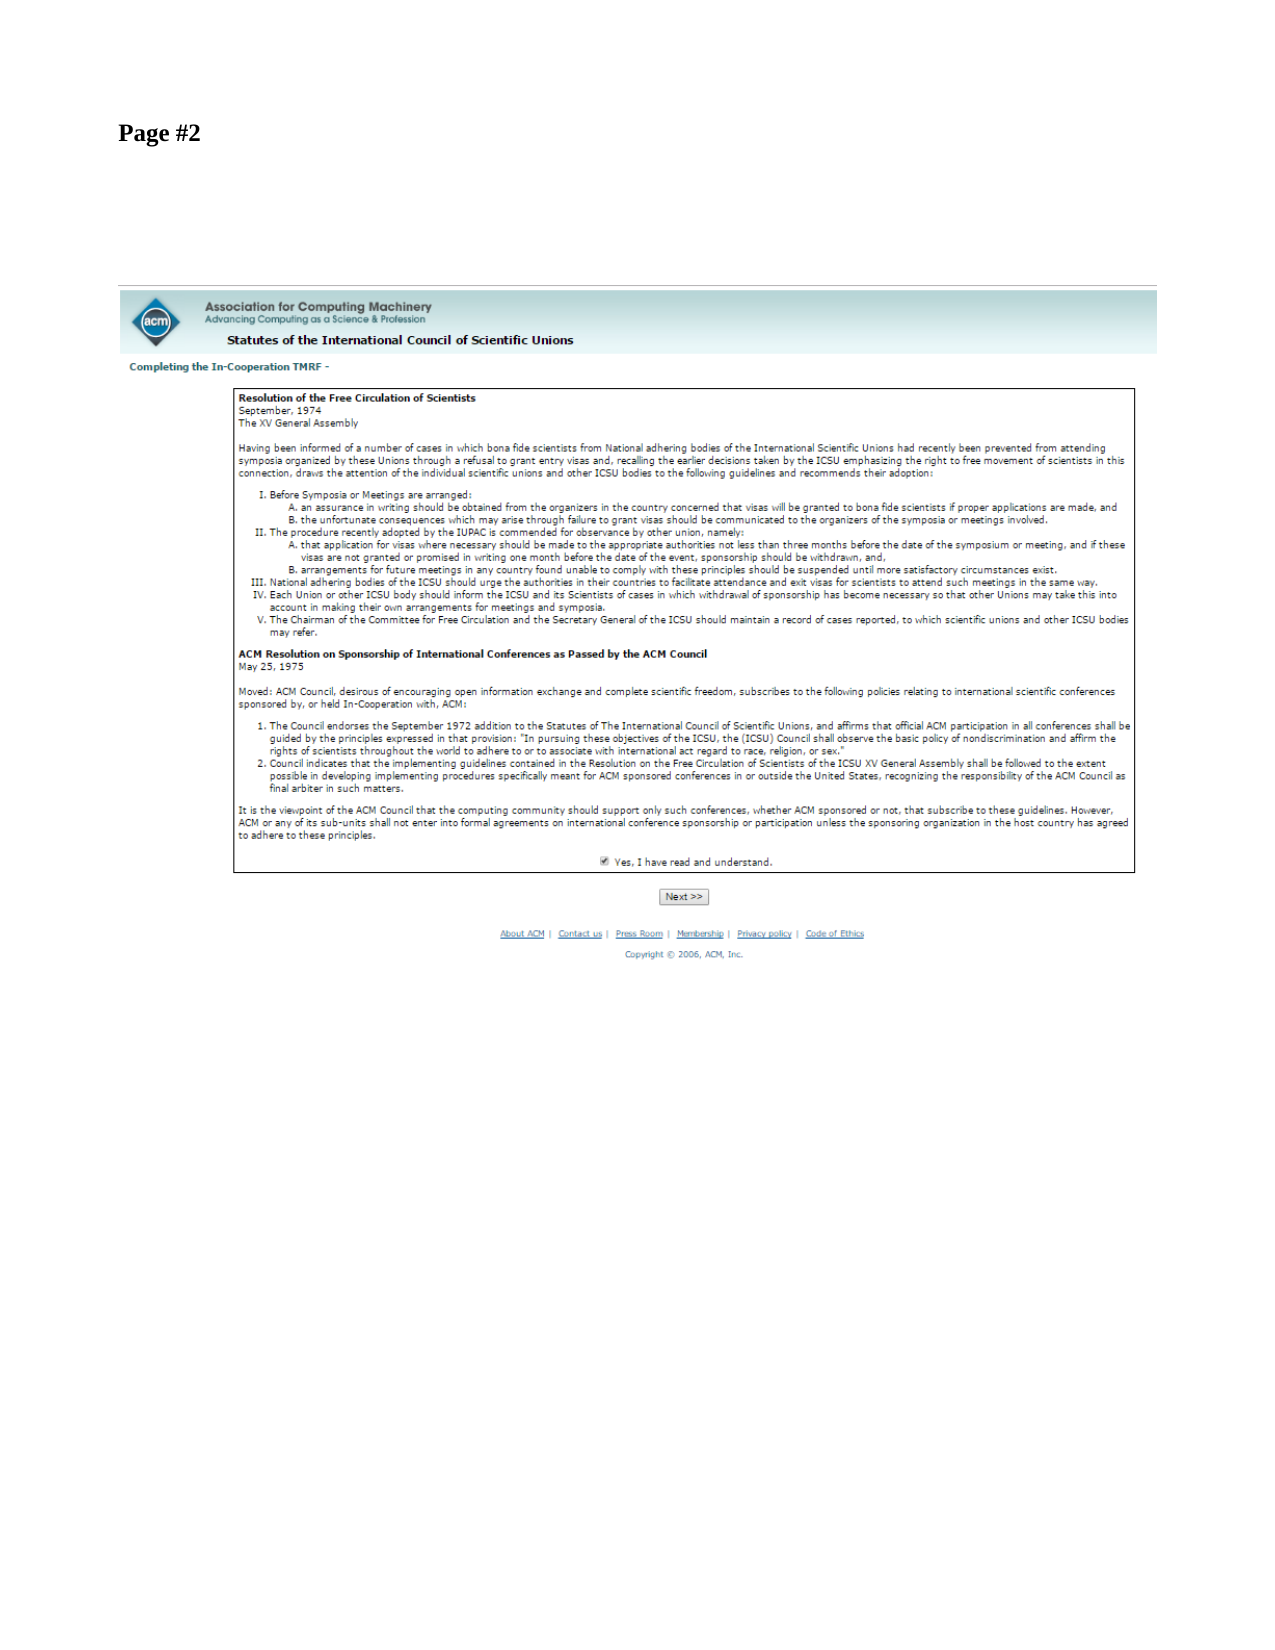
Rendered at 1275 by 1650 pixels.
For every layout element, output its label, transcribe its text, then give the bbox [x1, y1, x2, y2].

text Page #2 [118, 118, 1157, 147]
picture [118, 285, 1157, 973]
